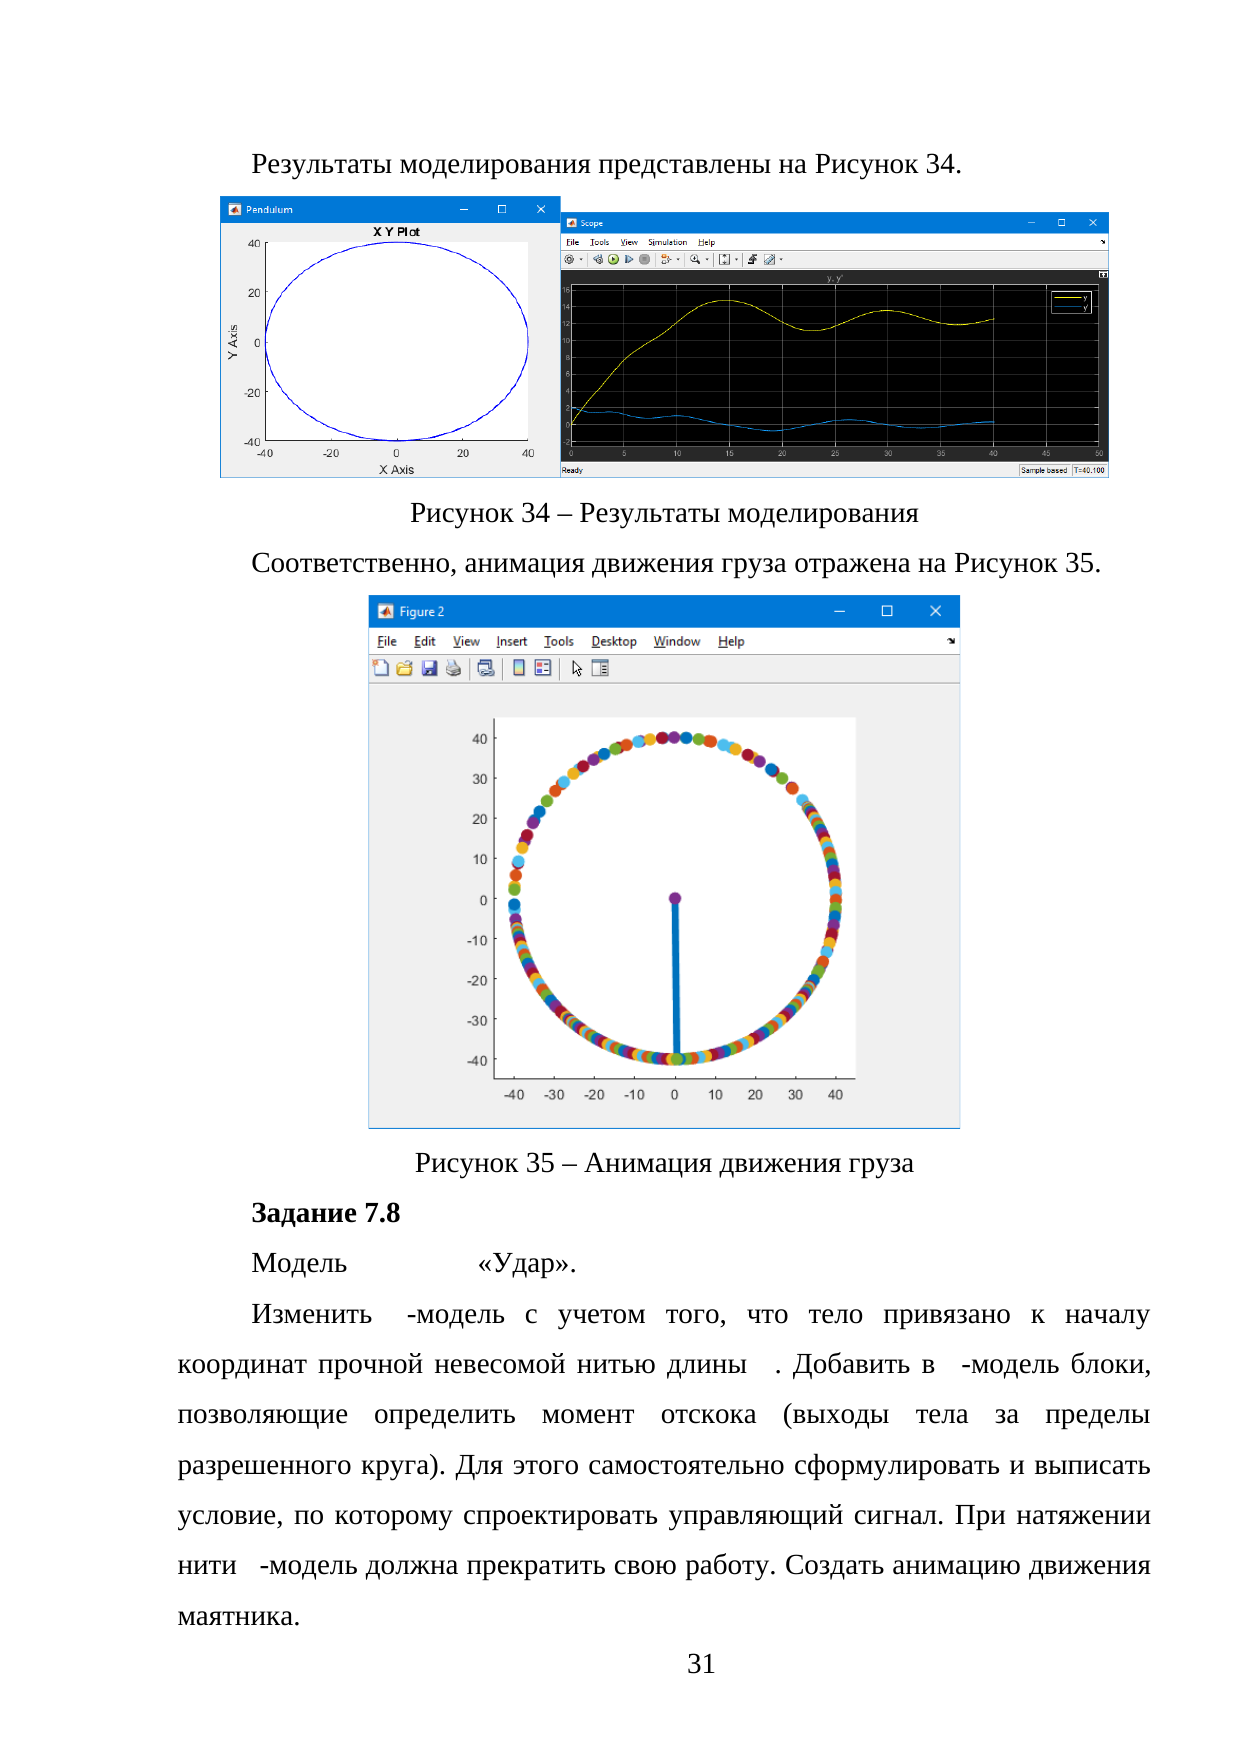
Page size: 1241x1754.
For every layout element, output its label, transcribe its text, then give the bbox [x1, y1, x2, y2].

text Рисунок 35 – Анимация движения груза [177, 1145, 1152, 1178]
text Модель «Удар». [177, 1246, 1152, 1279]
text Рисунок 34 – Результаты моделирования [177, 495, 1152, 528]
text Соответственно, анимация движения груза отражена на рисунок 35. [177, 545, 1152, 579]
text Результаты моделирования представлены на рисунок 34. [177, 146, 1152, 180]
subtitle Задание 7.8 [177, 1195, 1152, 1229]
picture [220, 196, 1109, 478]
picture [368, 595, 961, 1129]
text Изменить -модель с учетом того, что тело привязано к началу координат прочной невесомой нитью длины . Добавить в -модель блоки, позволяющие определить момент отскока (выходы тела за пределы разрешенного круга). Для этого самостоятельно сформулировать и выписать условие, по которому спроектировать управляющий сигнал. При натяжении нити -модель должна прекратить свою работу. Создать анимацию движения маятника. [177, 1296, 1152, 1631]
